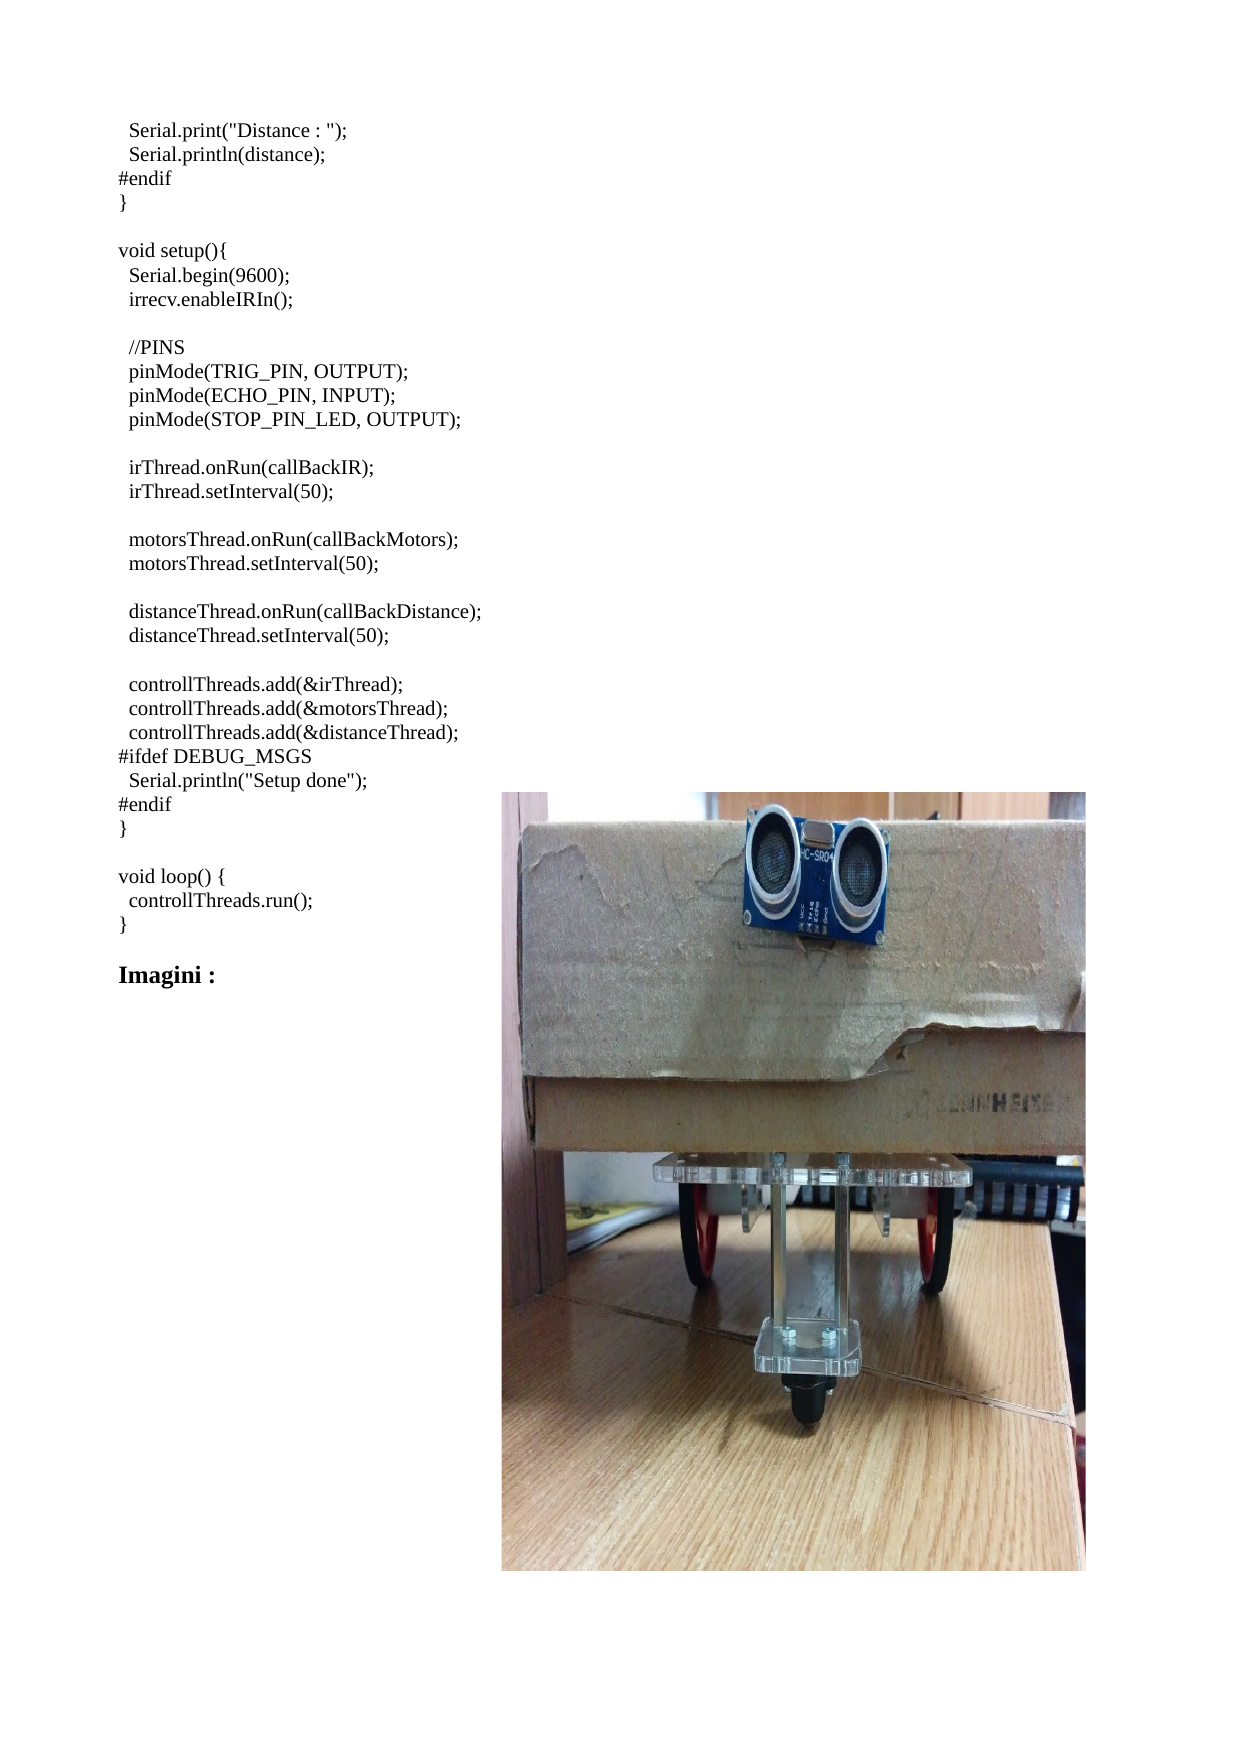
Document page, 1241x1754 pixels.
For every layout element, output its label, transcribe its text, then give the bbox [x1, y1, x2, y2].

text [1086, 816, 1122, 840]
text [1086, 888, 1122, 912]
text distanceThread.onRun(callBackDistance); [118, 599, 1122, 623]
text pinMode(ECHO_PIN, INPUT); [118, 383, 1122, 407]
picture [501, 792, 1086, 1571]
text controllThreads.add(&irThread); [118, 672, 1122, 696]
text #endif [118, 792, 501, 816]
text Serial.println("Setup done"); [118, 768, 1122, 792]
text motorsThread.setInterval(50); [118, 551, 1122, 575]
text pinMode(STOP_PIN_LED, OUTPUT); [118, 407, 1122, 431]
text [1086, 864, 1122, 888]
text distanceThread.setInterval(50); [118, 623, 1122, 647]
text void setup(){ [118, 238, 1122, 262]
text controllThreads.add(&motorsThread); [118, 696, 1122, 720]
text void loop() { [118, 864, 501, 888]
text irrecv.enableIRIn(); [118, 287, 1122, 311]
text controllThreads.run(); [118, 888, 501, 912]
text motorsThread.onRun(callBackMotors); [118, 527, 1122, 551]
text controllThreads.add(&distanceThread); [118, 720, 1122, 744]
text Serial.println(distance); [118, 142, 1122, 166]
text [1086, 912, 1122, 936]
text #ifdef DEBUG_MSGS [118, 744, 1122, 768]
text } [118, 816, 501, 840]
text pinMode(TRIG_PIN, OUTPUT); [118, 359, 1122, 383]
text irThread.setInterval(50); [118, 479, 1122, 503]
text #endif [118, 166, 1122, 190]
text //PINS [118, 335, 1122, 359]
text Serial.print("Distance : "); [118, 118, 1122, 142]
text [1086, 960, 1122, 989]
text Serial.begin(9600); [118, 262, 1122, 287]
text } [118, 912, 501, 936]
text [1086, 792, 1122, 816]
text irThread.onRun(callBackIR); [118, 455, 1122, 479]
text } [118, 190, 1122, 214]
text Imagini : [118, 960, 501, 989]
